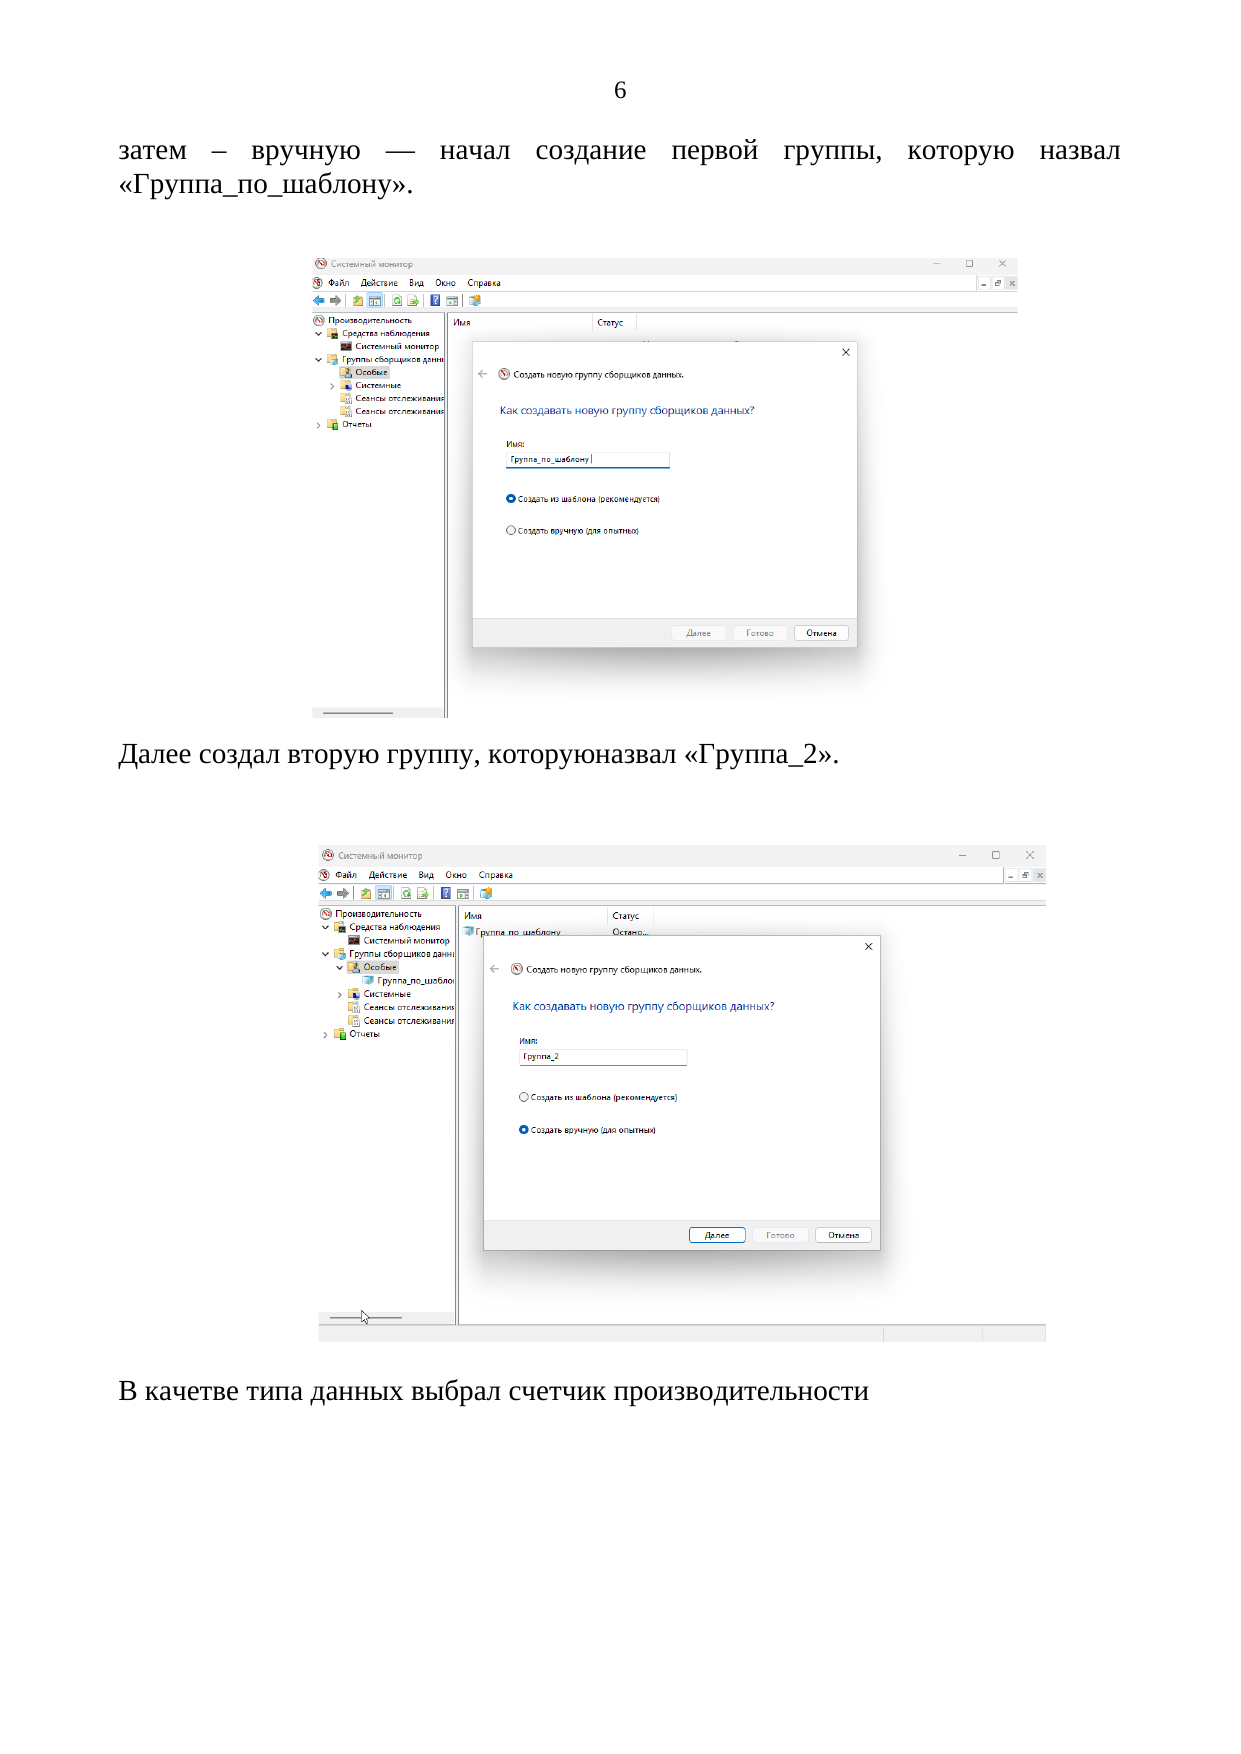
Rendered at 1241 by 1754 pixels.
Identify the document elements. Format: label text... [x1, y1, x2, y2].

picture [312, 258, 1018, 718]
picture [318, 845, 1046, 1342]
text Далее создал вторую группу, которуюназвал «Группа_2». [118, 736, 1122, 770]
text затем – вручную — начал создание первой группы, которую назвал «Группа_по_шаблону». [118, 132, 1122, 199]
text В качетве типа данных выбрал счетчик производительности [118, 1373, 1122, 1407]
